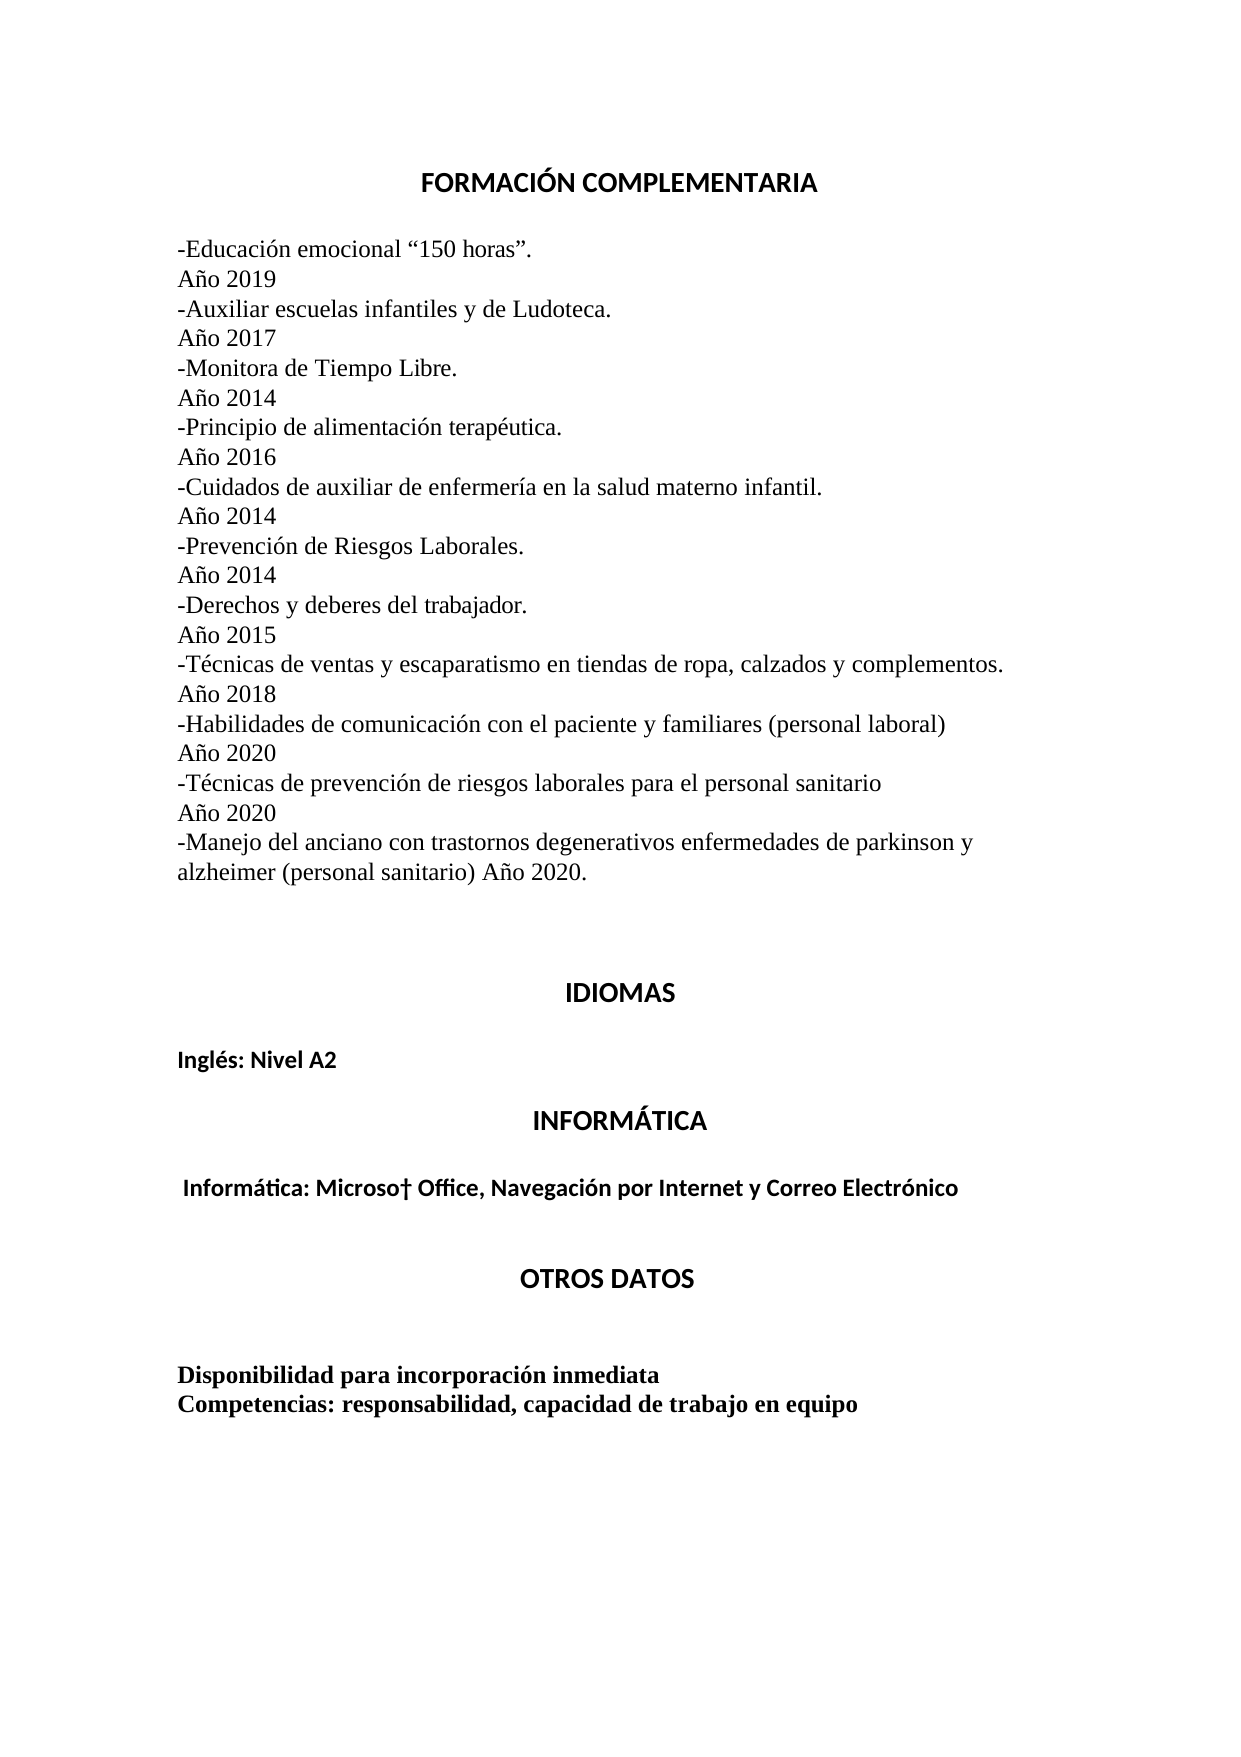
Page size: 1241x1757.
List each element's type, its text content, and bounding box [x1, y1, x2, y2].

text -Educación emocional “150 horas”. Año 2019 [177, 234, 569, 293]
text -Prevención de Riesgos Laborales. Año 2014 [177, 531, 525, 589]
text -Habilidades de comunicación con el paciente y familiares (personal laboral) Año 2020 [177, 709, 947, 767]
subtitle IDIOMAS [418, 974, 822, 1010]
text Competencias: responsabilidad, capacidad de trabajo en equipo [177, 1389, 1076, 1418]
text -Cuidados de auxiliar de enfermería en la salud materno infantil. Año 2014 [177, 472, 824, 530]
text -Técnicas de ventas y escaparatismo en tiendas de ropa, calzados y complementos. Año 2018 [177, 649, 1005, 708]
text -Auxiliar escuelas infantiles y de Ludoteca. Año 2017 [177, 294, 651, 352]
text INFORMÁTICA [418, 1102, 821, 1138]
text Disponibilidad para incorporación inmediata [177, 1360, 1076, 1388]
text Informática: Microso† Oﬃce, Navegación por Internet y Correo Electrónico [183, 1172, 1076, 1202]
text -Principio de alimentación terapéutica. Año 2016 [177, 412, 569, 471]
text OTROS DATOS [394, 1260, 820, 1296]
subtitle FORMACIÓN COMPLEMENTARIA [418, 164, 820, 200]
subtitle Inglés: Nivel A2 [177, 1044, 1076, 1074]
text -Manejo del anciano con trastornos degenerativos enfermedades de parkinson y alzheimer (personal sanitario) Año 2020. [177, 827, 1076, 886]
text -Derechos y deberes del trabajador. Año 2015 [177, 590, 569, 648]
text -Técnicas de prevención de riesgos laborales para el personal sanitario Año 2020 [177, 768, 883, 826]
text -Monitora de Tiempo Libre. Año 2014 [177, 353, 460, 411]
